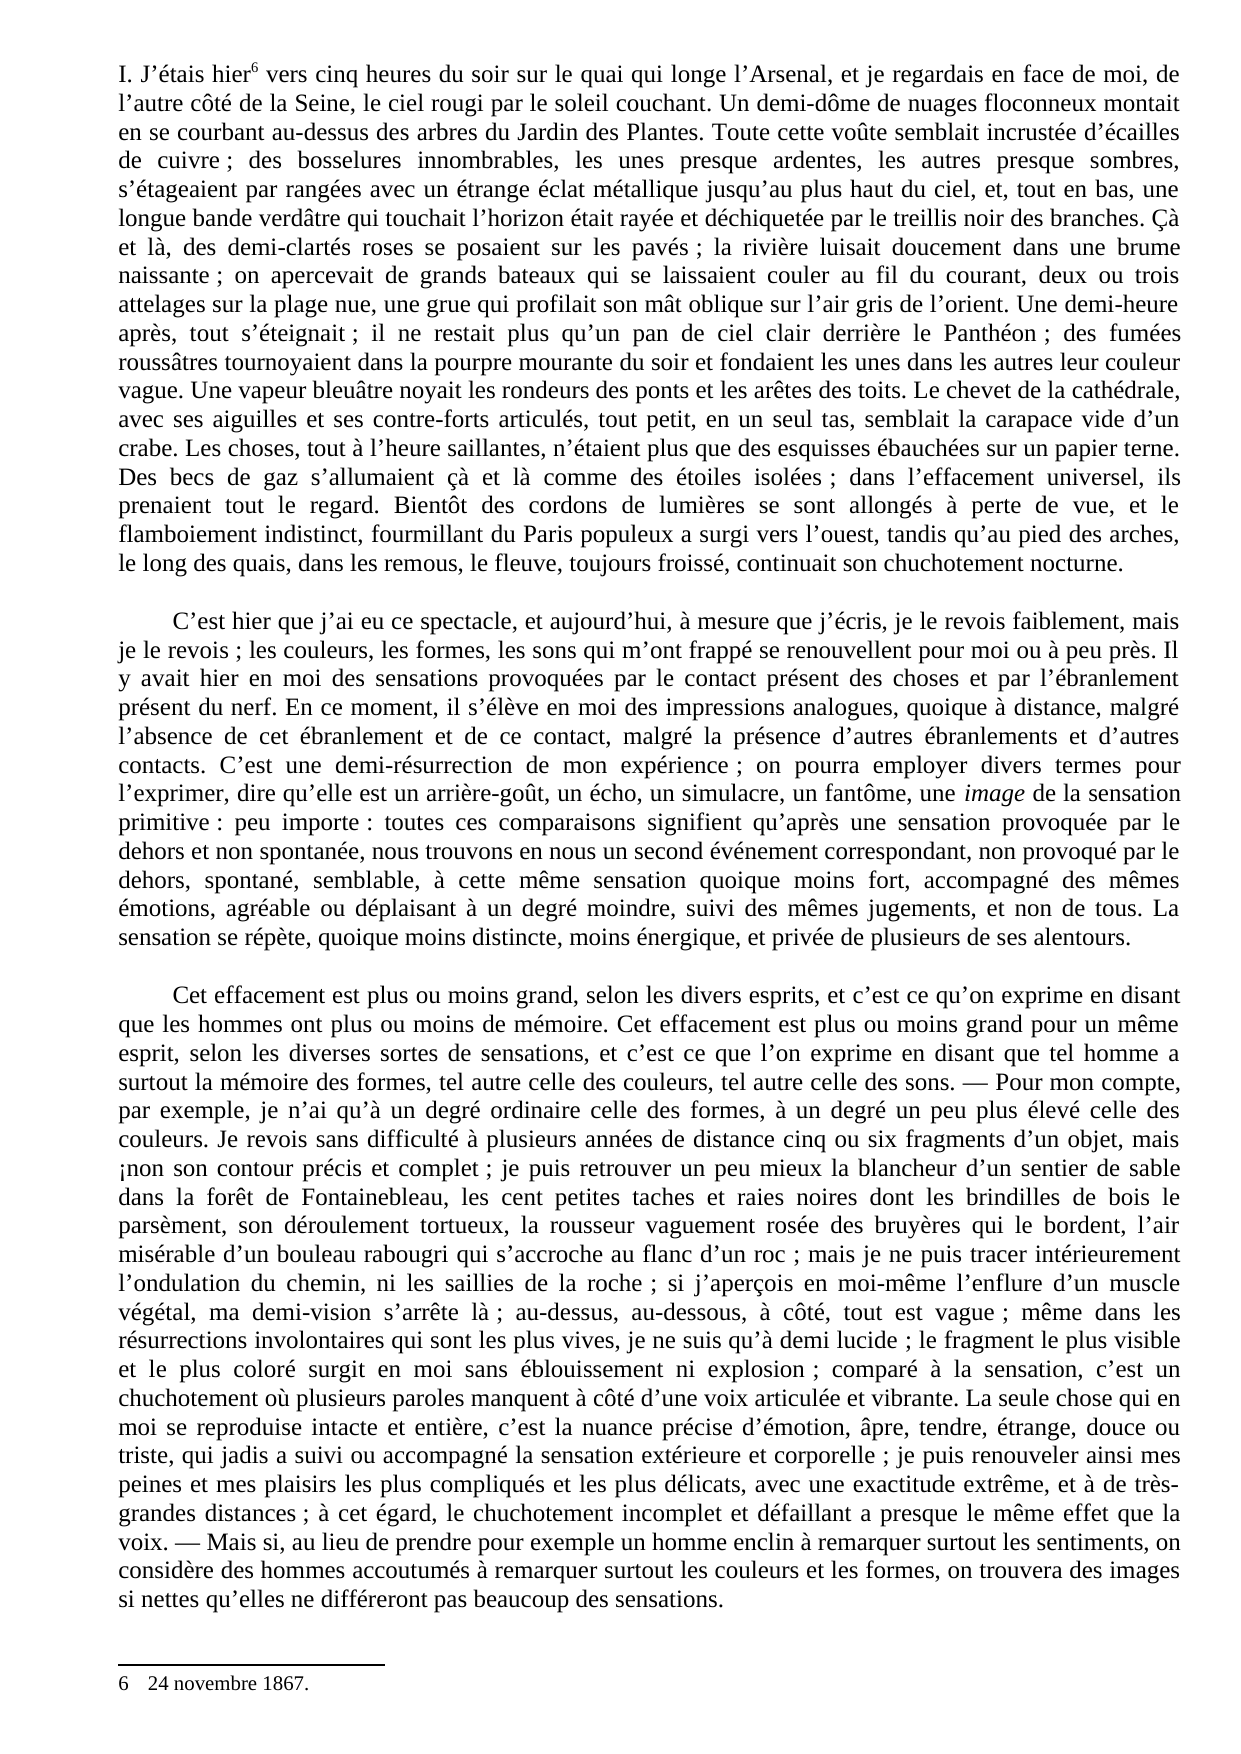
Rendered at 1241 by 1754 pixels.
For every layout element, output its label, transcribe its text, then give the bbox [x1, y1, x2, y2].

text 24 novembre 1867. [118, 1671, 1181, 1695]
text I. J’étais hier vers cinq heures du soir sur le quai qui longe l’Arsenal, et je regardais en face de moi, de l’autre côté de la Seine, le ciel rougi par le soleil couchant. Un demi-dôme de nuages floconneux montait en se courbant au-dessus des arbres du Jardin des Plantes. Toute cette voûte semblait incrustée d’écailles de cuivre ; des bosselures innombrables, les unes presque ardentes, les autres presque sombres, s’étageaient par rangées avec un étrange éclat métallique jusqu’au plus haut du ciel, et, tout en bas, une longue bande verdâtre qui touchait l’horizon était rayée et déchiquetée par le treillis noir des branches. Çà et là, des demi-clartés roses se posaient sur les pavés ; la rivière luisait doucement dans une brume naissante ; on apercevait de grands bateaux qui se laissaient couler au fil du courant, deux ou trois attelages sur la plage nue, une grue qui profilait son mât oblique sur l’air gris de l’orient. Une demi-heure après, tout s’éteignait ; il ne restait plus qu’un pan de ciel clair derrière le Panthéon ; des fumées roussâtres tournoyaient dans la pourpre mourante du soir et fondaient les unes dans les autres leur couleur vague. Une vapeur bleuâtre noyait les rondeurs des ponts et les arêtes des toits. Le chevet de la cathédrale, avec ses aiguilles et ses contre-forts articulés, tout petit, en un seul tas, semblait la carapace vide d’un crabe. Les choses, tout à l’heure saillantes, n’étaient plus que des esquisses ébauchées sur un papier terne. Des becs de gaz s’allumaient çà et là comme des étoiles isolées ; dans l’effacement universel, ils prenaient tout le regard. Bientôt des cordons de lumières se sont allongés à perte de vue, et le flamboiement indistinct, fourmillant du Paris populeux a surgi vers l’ouest, tandis qu’au pied des arches, le long des quais, dans les remous, le fleuve, toujours froissé, continuait son chuchotement nocturne. [118, 59, 1181, 577]
text Cet effacement est plus ou moins grand, selon les divers esprits, et c’est ce qu’on exprime en disant que les hommes ont plus ou moins de mémoire. Cet effacement est plus ou moins grand pour un même esprit, selon les diverses sortes de sensations, et c’est ce que l’on exprime en disant que tel homme a surtout la mémoire des formes, tel autre celle des couleurs, tel autre celle des sons. — Pour mon compte, par exemple, je n’ai qu’à un degré ordinaire celle des formes, à un degré un peu plus élevé celle des couleurs. Je revois sans difficulté à plusieurs années de distance cinq ou six fragments d’un objet, mais ¡non son contour précis et complet ; je puis retrouver un peu mieux la blancheur d’un sentier de sable dans la forêt de Fontainebleau, les cent petites taches et raies noires dont les brindilles de bois le parsèment, son déroulement tortueux, la rousseur vaguement rosée des bruyères qui le bordent, l’air misérable d’un bouleau rabougri qui s’accroche au flanc d’un roc ; mais je ne puis tracer intérieurement l’ondulation du chemin, ni les saillies de la roche ; si j’aperçois en moi-même l’enflure d’un muscle végétal, ma demi-vision s’arrête là ; au-dessus, au-dessous, à côté, tout est vague ; même dans les résurrections involontaires qui sont les plus vives, je ne suis qu’à demi lucide ; le fragment le plus visible et le plus coloré surgit en moi sans éblouissement ni explosion ; comparé à la sensation, c’est un chuchotement où plusieurs paroles manquent à côté d’une voix articulée et vibrante. La seule chose qui en moi se reproduise intacte et entière, c’est la nuance précise d’émotion, âpre, tendre, étrange, douce ou triste, qui jadis a suivi ou accompagné la sensation extérieure et corporelle ; je puis renouveler ainsi mes peines et mes plaisirs les plus compliqués et les plus délicats, avec une exactitude extrême, et à de très-grandes distances ; à cet égard, le chuchotement incomplet et défaillant a presque le même effet que la voix. — Mais si, au lieu de prendre pour exemple un homme enclin à remarquer surtout les sentiments, on considère des hommes accoutumés à remarquer surtout les couleurs et les formes, on trouvera des images si nettes qu’elles ne différeront pas beaucoup des sensations. [118, 981, 1181, 1613]
text C’est hier que j’ai eu ce spectacle, et aujourd’hui, à mesure que j’écris, je le revois faiblement, mais je le revois ; les couleurs, les formes, les sons qui m’ont frappé se renouvellent pour moi ou à peu près. Il y avait hier en moi des sensations provoquées par le contact présent des choses et par l’ébranlement présent du nerf. En ce moment, il s’élève en moi des impressions analogues, quoique à distance, malgré l’absence de cet ébranlement et de ce contact, malgré la présence d’autres ébranlements et d’autres contacts. C’est une demi-résurrection de mon expérience ; on pourra employer divers termes pour l’exprimer, dire qu’elle est un arrière-goût, un écho, un simulacre, un fantôme, une image de la sensation primitive : peu importe : toutes ces comparaisons signifient qu’après une sensation provoquée par le dehors et non spontanée, nous trouvons en nous un second événement correspondant, non provoqué par le dehors, spontané, semblable, à cette même sensation quoique moins fort, accompagné des mêmes émotions, agréable ou déplaisant à un degré moindre, suivi des mêmes jugements, et non de tous. La sensation se répète, quoique moins distincte, moins énergique, et privée de plusieurs de ses alentours. [118, 606, 1181, 951]
